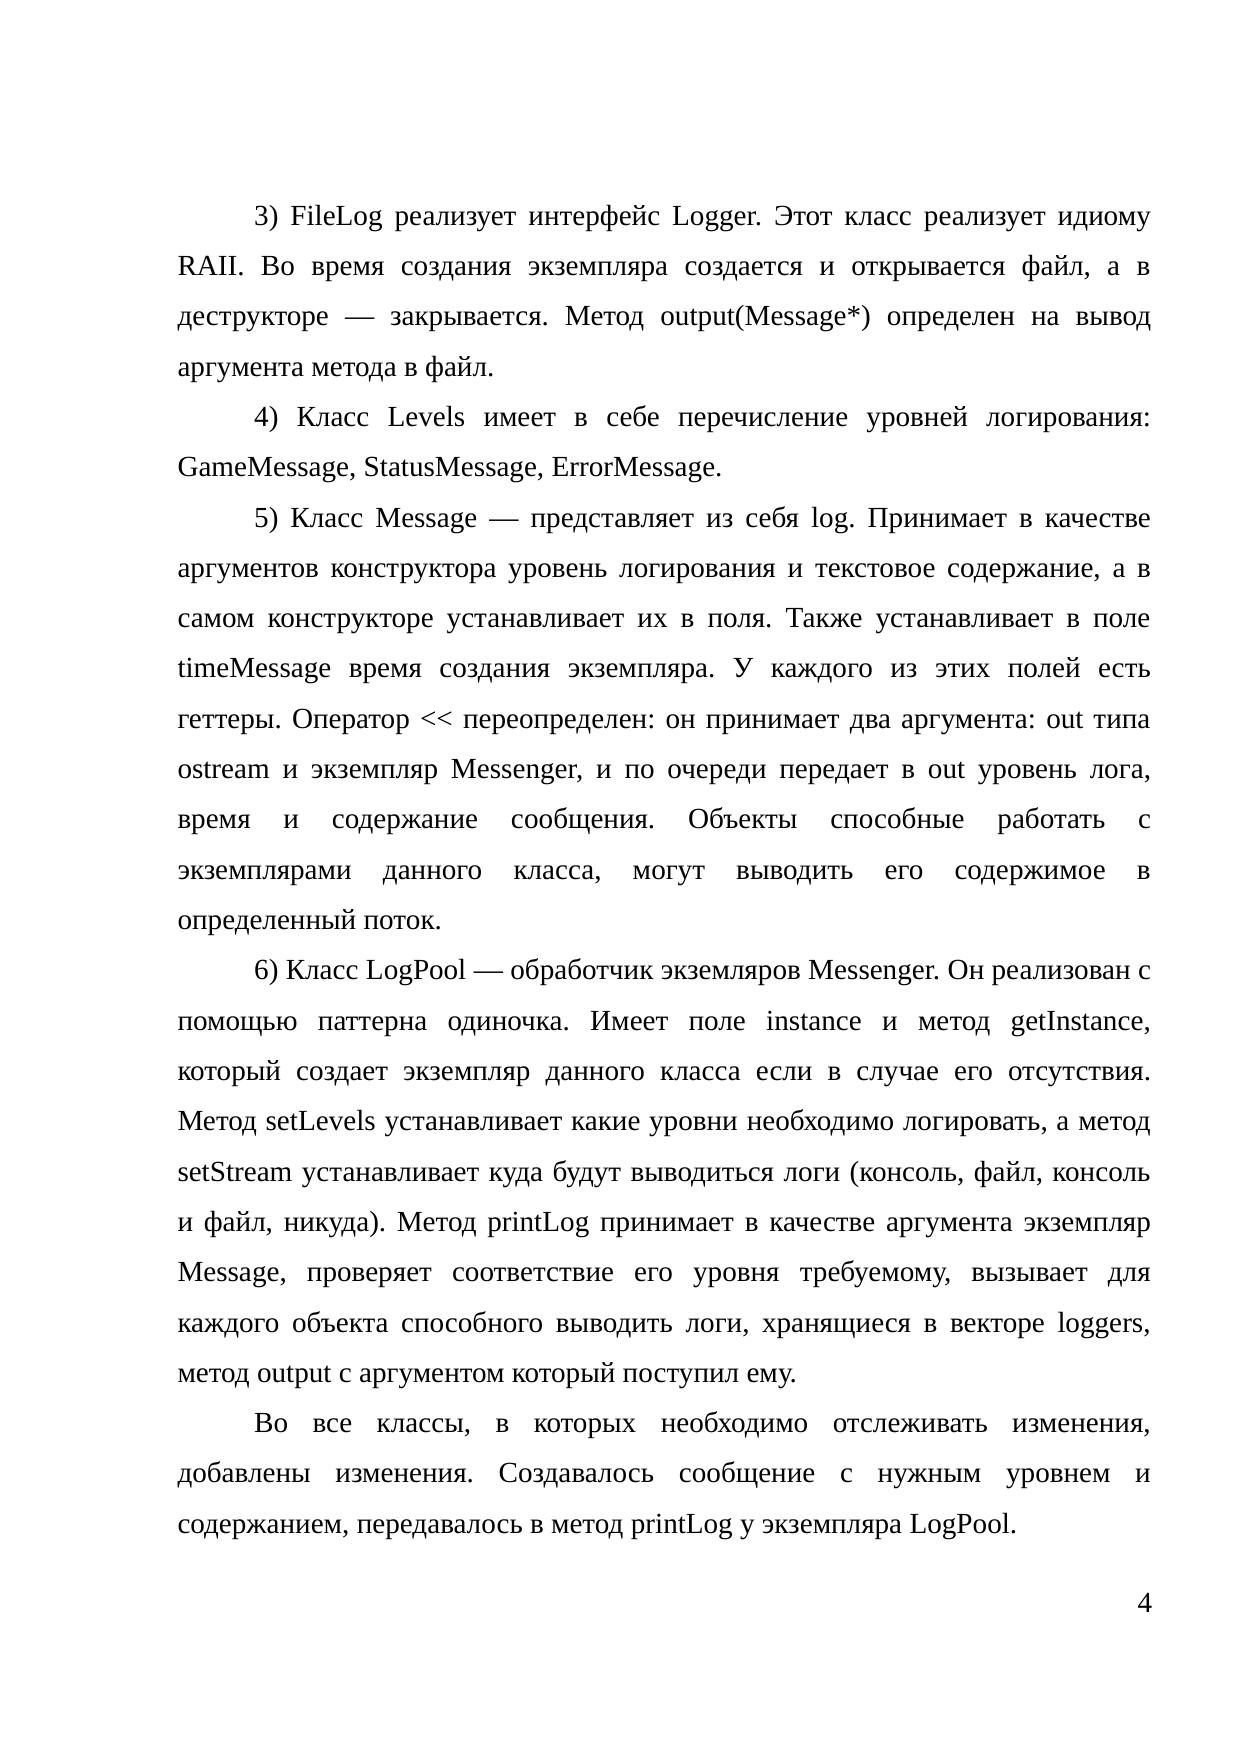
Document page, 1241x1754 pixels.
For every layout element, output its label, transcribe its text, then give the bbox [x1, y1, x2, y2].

text 6) Класс LogPool — обработчик экземляров Messenger. Он реализован с помощью паттерна одиночка. Имеет поле instance и метод getInstance, который создает экземпляр данного класса если в случае его отсутствия. Метод setLevels устанавливает какие уровни необходимо логировать, а метод setStream устанавливает куда будут выводиться логи (консоль, файл, консоль и файл, никуда). Метод printLog принимает в качестве аргумента экземпляр Message, проверяет соответствие его уровня требуемому, вызывает для каждого объекта способного выводить логи, хранящиеся в векторе loggers, метод output с аргументом который поступил ему. [177, 952, 1152, 1388]
text 5) Класс Message — представляет из себя log. Принимает в качестве аргументов конструктора уровень логирования и текстовое содержание, а в самом конструкторе устанавливает их в поля. Также устанавливает в поле timeMessage время создания экземпляра. У каждого из этих полей есть геттеры. Оператор << переопределен: он принимает два аргумента: out типа ostream и экземпляр Messenger, и по очереди передает в out уровень лога, время и содержание сообщения. Объекты способные работать с экземплярами данного класса, могут выводить его содержимое в определенный поток. [177, 500, 1152, 936]
text 3) FileLog реализует интерфейс Logger. Этот класс реализует идиому RAII. Во время создания экземпляра создается и открывается файл, а в деструкторе — закрывается. Метод output(Message*) определен на вывод аргумента метода в файл. [177, 198, 1152, 382]
text Во все классы, в которых необходимо отслеживать изменения, добавлены изменения. Создавалось сообщение с нужным уровнем и содержанием, передавалось в метод printLog у экземпляра LogPool. [177, 1405, 1152, 1539]
text 4) Класс Levels имеет в себе перечисление уровней логирования: GameMessage, StatusMessage, ErrorMessage. [177, 399, 1152, 483]
